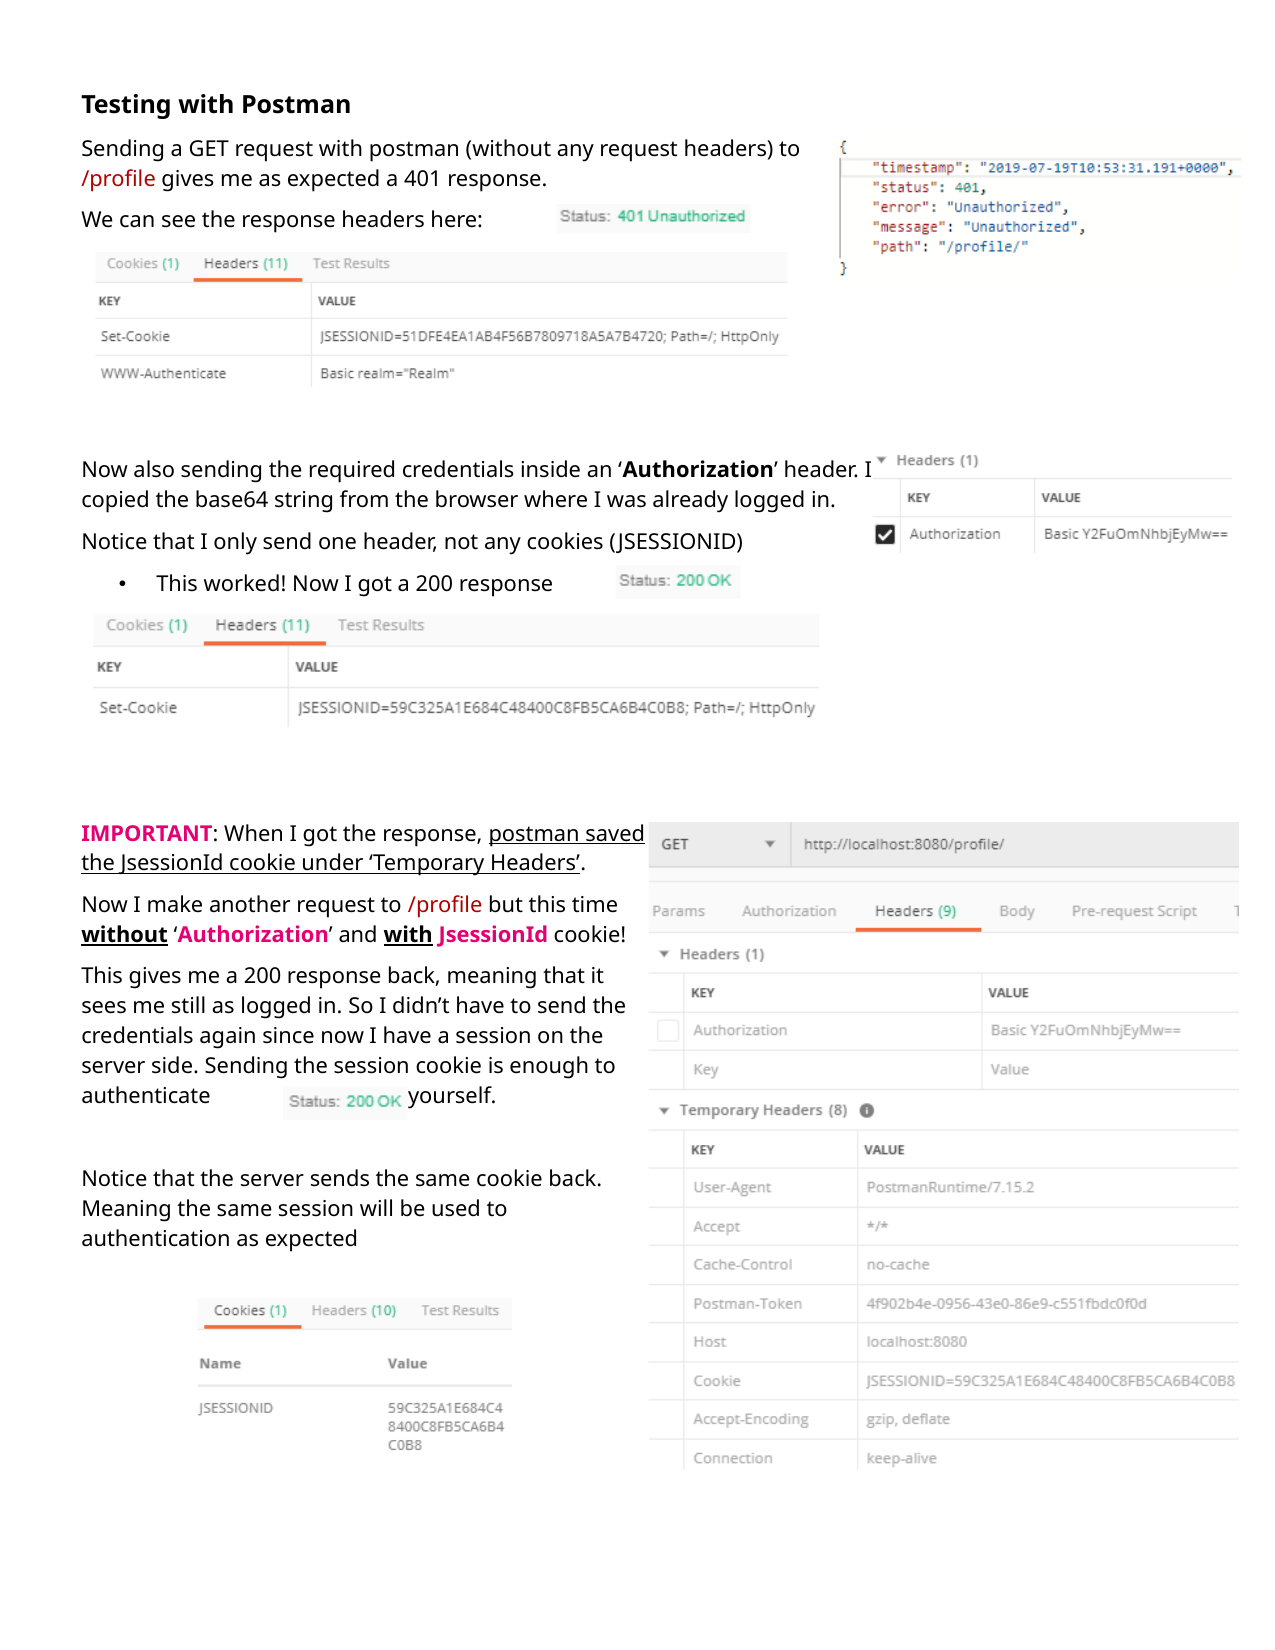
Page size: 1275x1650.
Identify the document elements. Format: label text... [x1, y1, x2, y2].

list This worked! Now I got a 200 response [118, 567, 615, 597]
picture [282, 1087, 408, 1120]
picture [95, 252, 788, 387]
text We can see the response headers here: [81, 204, 833, 234]
text Notice that the server sends the same cookie back. Meaning the same session will be used to authentication as expected [81, 1163, 648, 1252]
picture [556, 204, 750, 233]
list [741, 567, 1194, 597]
text Now also sending the required credentials inside an ‘Authorization’ header. I copied the base64 string from the browser where I was already logged in. [81, 454, 872, 514]
text IMPORTANT: When I got the response, postman saved the JsessionId cookie under ‘Temporary Headers’. [81, 817, 1194, 877]
text Notice that I only send one header, not any cookies (JSESSIONID) [81, 526, 1194, 556]
picture [197, 1298, 513, 1460]
text Testing with Postman [81, 87, 1194, 121]
picture [833, 137, 1242, 282]
text This gives me a 200 response back, meaning that it sees me still as logged in. So I didn’t have to send the credentials again since now I have a session on the server side. Sending the session cookie is enough to authenticate yourself. [81, 960, 648, 1109]
picture [93, 614, 820, 727]
picture [615, 565, 741, 599]
text Now I make another request to /profile but this time without ‘Authorization’ and with JsessionId cookie! [81, 889, 648, 948]
picture [648, 822, 1239, 1470]
picture [872, 445, 1233, 553]
text Sending a GET request with postman (without any request headers) to /profile gives me as expected a 401 response. [81, 133, 1194, 192]
